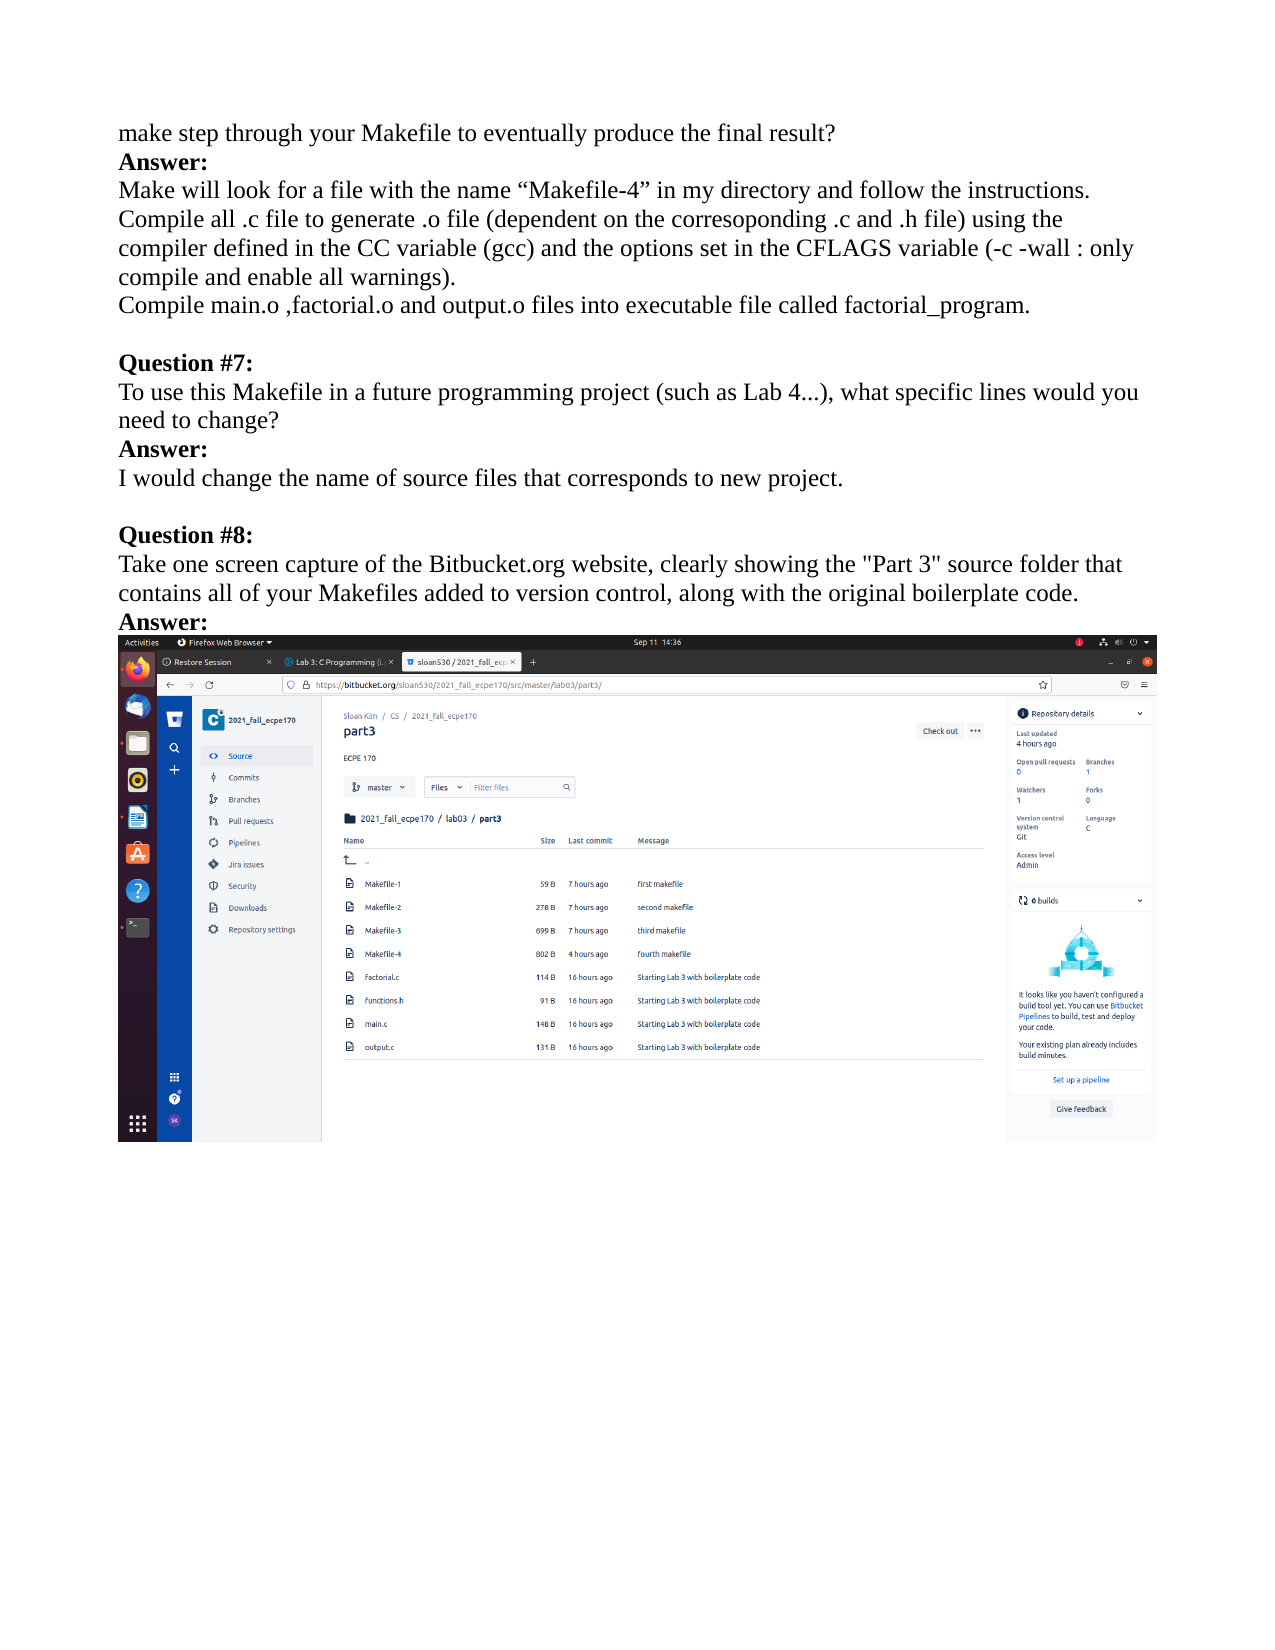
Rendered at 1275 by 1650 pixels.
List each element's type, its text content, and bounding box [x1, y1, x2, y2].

text Answer: [118, 147, 1157, 176]
text Question #7: [118, 348, 1157, 377]
text Compile all .c file to generate .o file (dependent on the corresoponding .c and .h file) using the compiler defined in the CC variable (gcc) and the options set in the CFLAGS variable (-c -wall : only compile and enable all warnings). [118, 204, 1157, 291]
text Answer: [118, 434, 1157, 463]
text Question #8: [118, 521, 1157, 549]
picture [118, 635, 1157, 1142]
text Answer: [118, 607, 1157, 635]
text Take one screen capture of the Bitbucket.org website, clearly showing the "Part 3" source folder that contains all of your Makefiles added to version control, along with the original boilerplate code. [118, 549, 1157, 607]
text Compile main.o ,factorial.o and output.o files into executable file called factorial_program. [118, 291, 1157, 319]
text make step through your Makefile to eventually produce the final result? [118, 118, 1157, 147]
text Make will look for a file with the name “Makefile-4” in my directory and follow the instructions. [118, 176, 1157, 204]
text I would change the name of source files that corresponds to new project. [118, 463, 1157, 492]
text To use this Makefile in a future programming project (such as Lab 4...), what specific lines would you need to change? [118, 377, 1157, 434]
